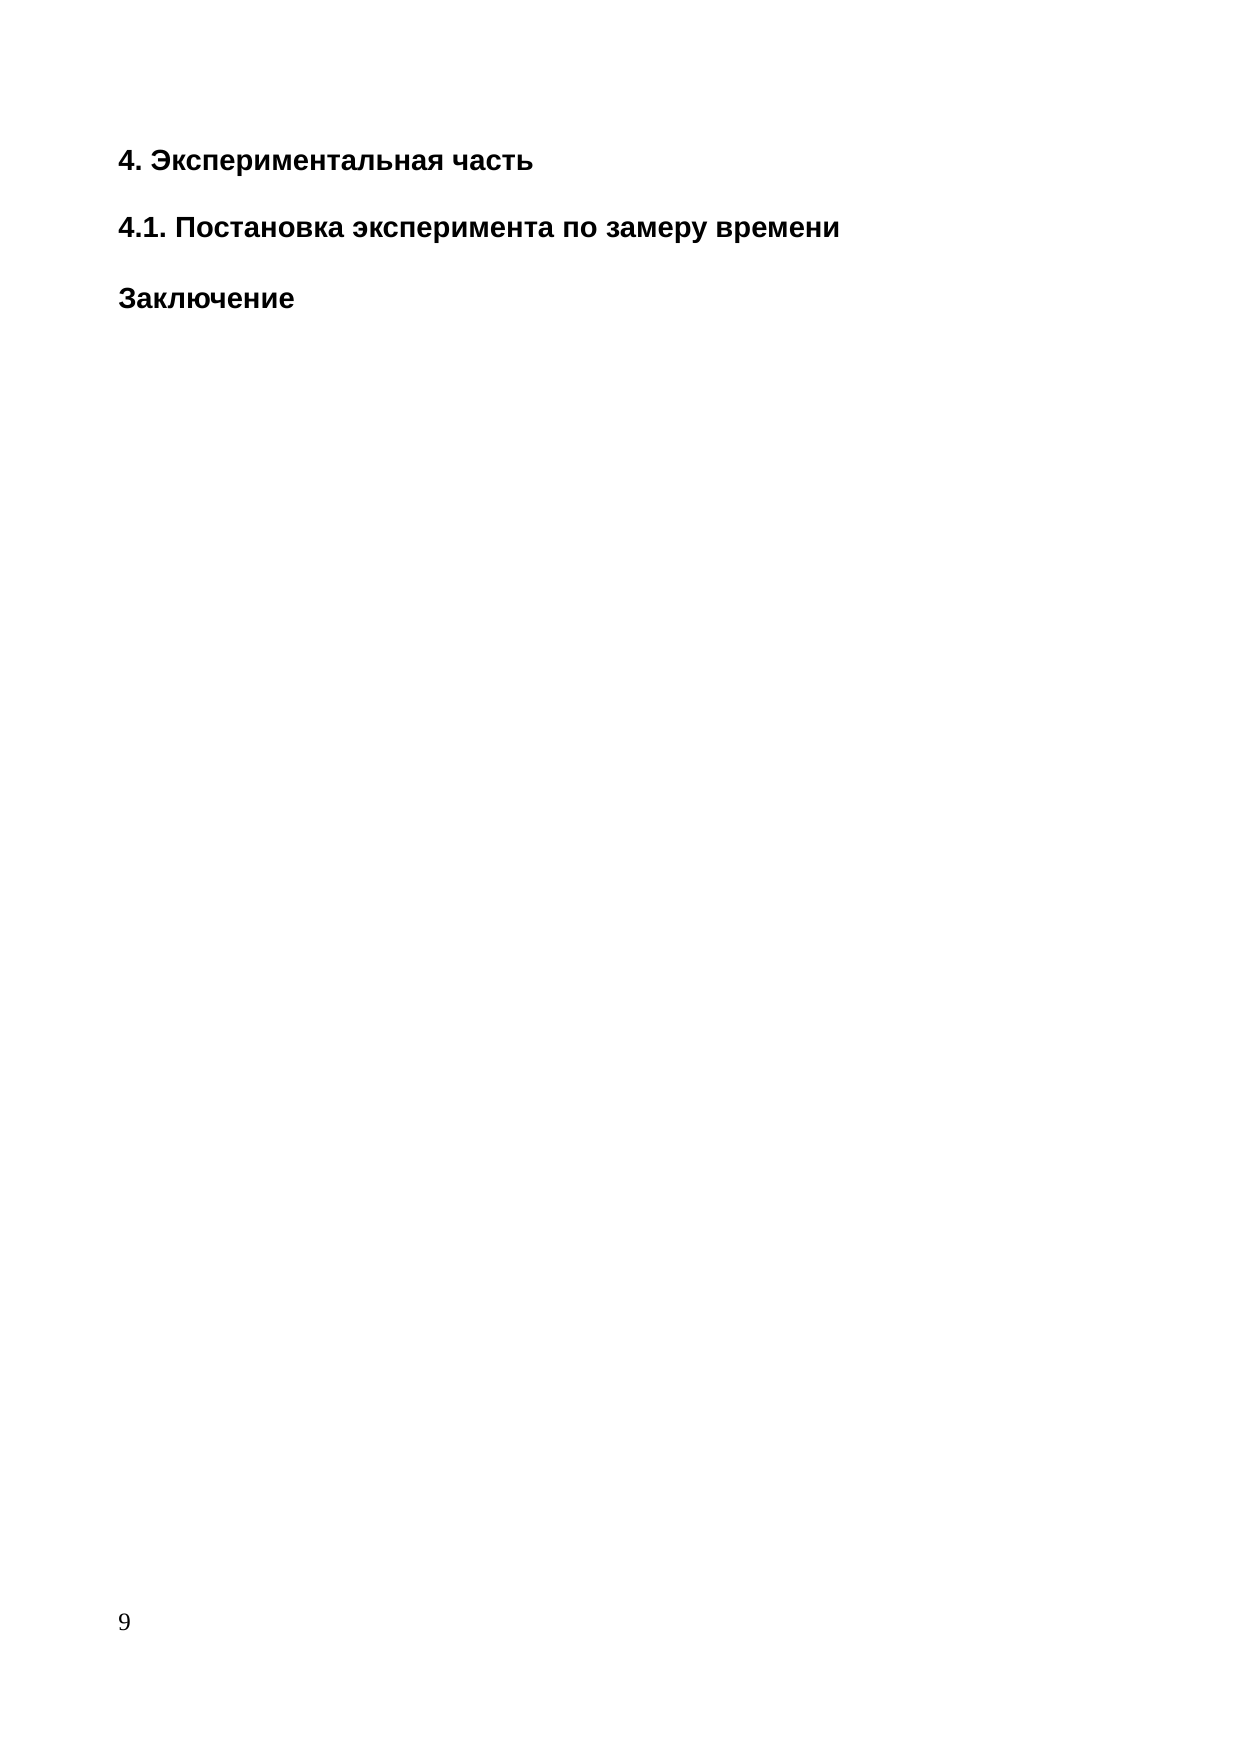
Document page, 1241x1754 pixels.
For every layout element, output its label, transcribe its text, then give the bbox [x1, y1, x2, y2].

subtitle 4. Экспериментальная часть [118, 143, 1122, 177]
subtitle Заключение [118, 281, 1122, 314]
subtitle 4.1. Постановка эксперимента по замеру времени [118, 210, 1122, 243]
